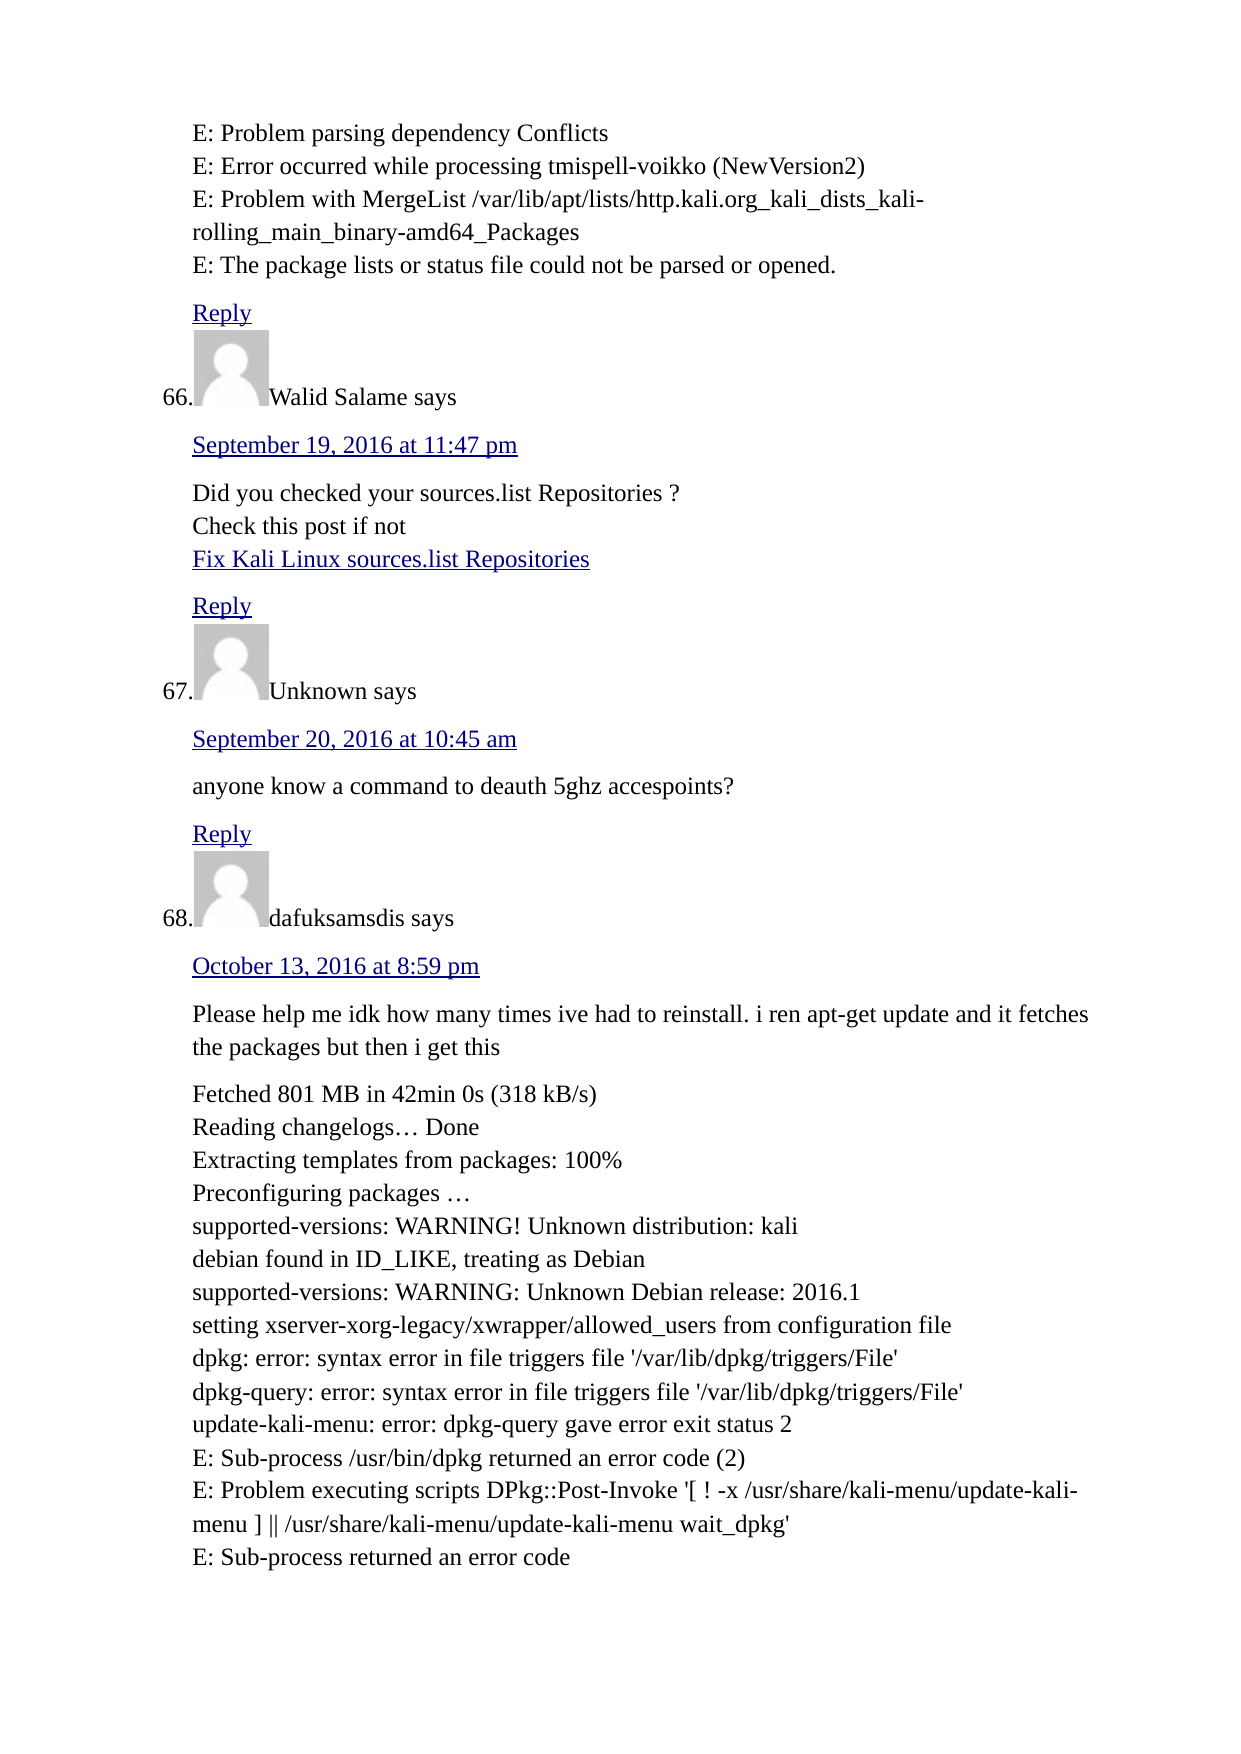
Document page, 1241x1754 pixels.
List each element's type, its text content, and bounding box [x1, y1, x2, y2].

list Fetched 801 MB in 42min 0s (318 kB/s) Reading changelogs… Done Extracting templates from packages: 100% Preconfiguring packages … supported-versions: WARNING! Unknown distribution: kali debian found in ID_LIKE, treating as Debian supported-versions: WARNING: Unknown Debian release: 2016.1 setting xserver-xorg-legacy/xwrapper/allowed_users from configuration file dpkg: error: syntax error in file triggers file '/var/lib/dpkg/triggers/File' dpkg-query: error: syntax error in file triggers file '/var/lib/dpkg/triggers/File' update-kali-menu: error: dpkg-query gave error exit status 2 E: Sub-process /usr/bin/dpkg returned an error code (2) E: Problem executing scripts DPkg::Post-Invoke '[ ! -x /usr/share/kali-menu/update-kali-menu ] || /usr/share/kali-menu/update-kali-menu wait_dpkg' E: Sub-process returned an error code [162, 1079, 1122, 1570]
list dafuksamsdis says [162, 852, 1122, 932]
list Did you checked your sources.list Repositories ? Check this post if not Fix Kali Linux sources.list Repositories [162, 478, 1122, 572]
list October 13, 2016 at 8:59 pm [162, 951, 1122, 980]
list Walid Salame says [162, 331, 1122, 411]
picture [193, 330, 269, 406]
list September 19, 2016 at 11:47 pm [162, 430, 1122, 459]
list Unknown says [162, 624, 1122, 705]
list Reply [162, 591, 1122, 620]
list anyone know a command to deauth 5ghz accespoints? [162, 771, 1122, 800]
list September 20, 2016 at 10:45 am [162, 724, 1122, 752]
picture [193, 851, 269, 927]
picture [193, 624, 269, 700]
list Reply [162, 298, 1122, 327]
list E: Problem parsing dependency Conflicts E: Error occurred while processing tmispell-voikko (NewVersion2) E: Problem with MergeList /var/lib/apt/lists/http.kali.org_kali_dists_kali-rolling_main_binary-amd64_Packages E: The package lists or status file could not be parsed or opened. [162, 118, 1122, 279]
list Reply [162, 819, 1122, 848]
list Please help me idk how many times ive had to reinstall. i ren apt-get update and it fetches the packages but then i get this [162, 999, 1122, 1061]
